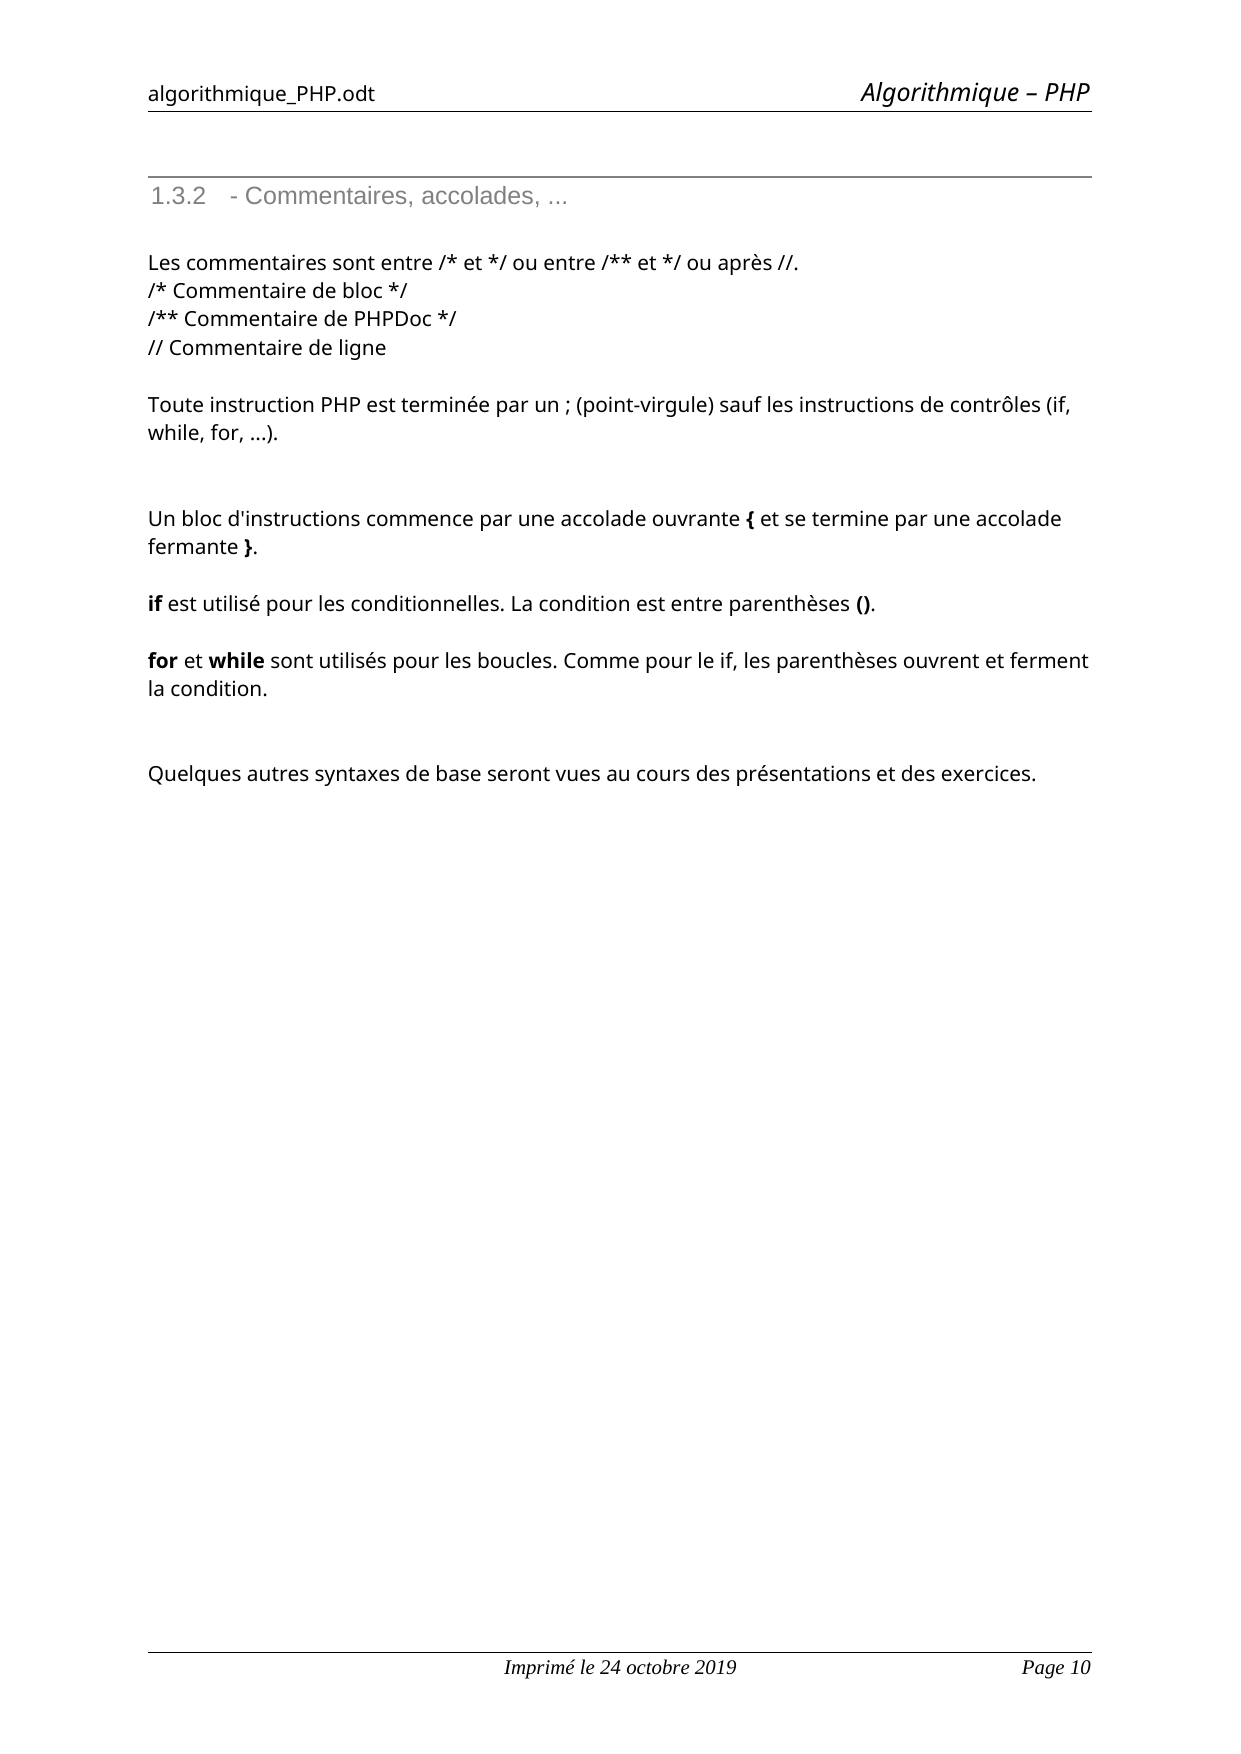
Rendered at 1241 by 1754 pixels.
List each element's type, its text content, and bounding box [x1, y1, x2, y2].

text Quelques autres syntaxes de base seront vues au cours des présentations et des exercices. [148, 759, 1092, 788]
text // Commentaire de ligne [148, 333, 1092, 361]
text /** Commentaire de PHPDoc */ [148, 304, 1092, 333]
text Toute instruction PHP est terminée par un ; (point-virgule) sauf les instructions de contrôles (if, while, for, ...). [148, 390, 1092, 447]
text for et while sont utilisés pour les boucles. Comme pour le if, les parenthèses ouvrent et ferment la condition. [148, 646, 1092, 703]
text if est utilisé pour les conditionnelles. La condition est entre parenthèses (). [148, 589, 1092, 617]
text Un bloc d'instructions commence par une accolade ouvrante { et se termine par une accolade fermante }. [148, 504, 1092, 561]
text /* Commentaire de bloc */ [148, 276, 1092, 304]
subtitle - Commentaires, accolades, ... [148, 178, 1092, 213]
text Les commentaires sont entre /* et */ ou entre /** et */ ou après //. [148, 248, 1092, 276]
